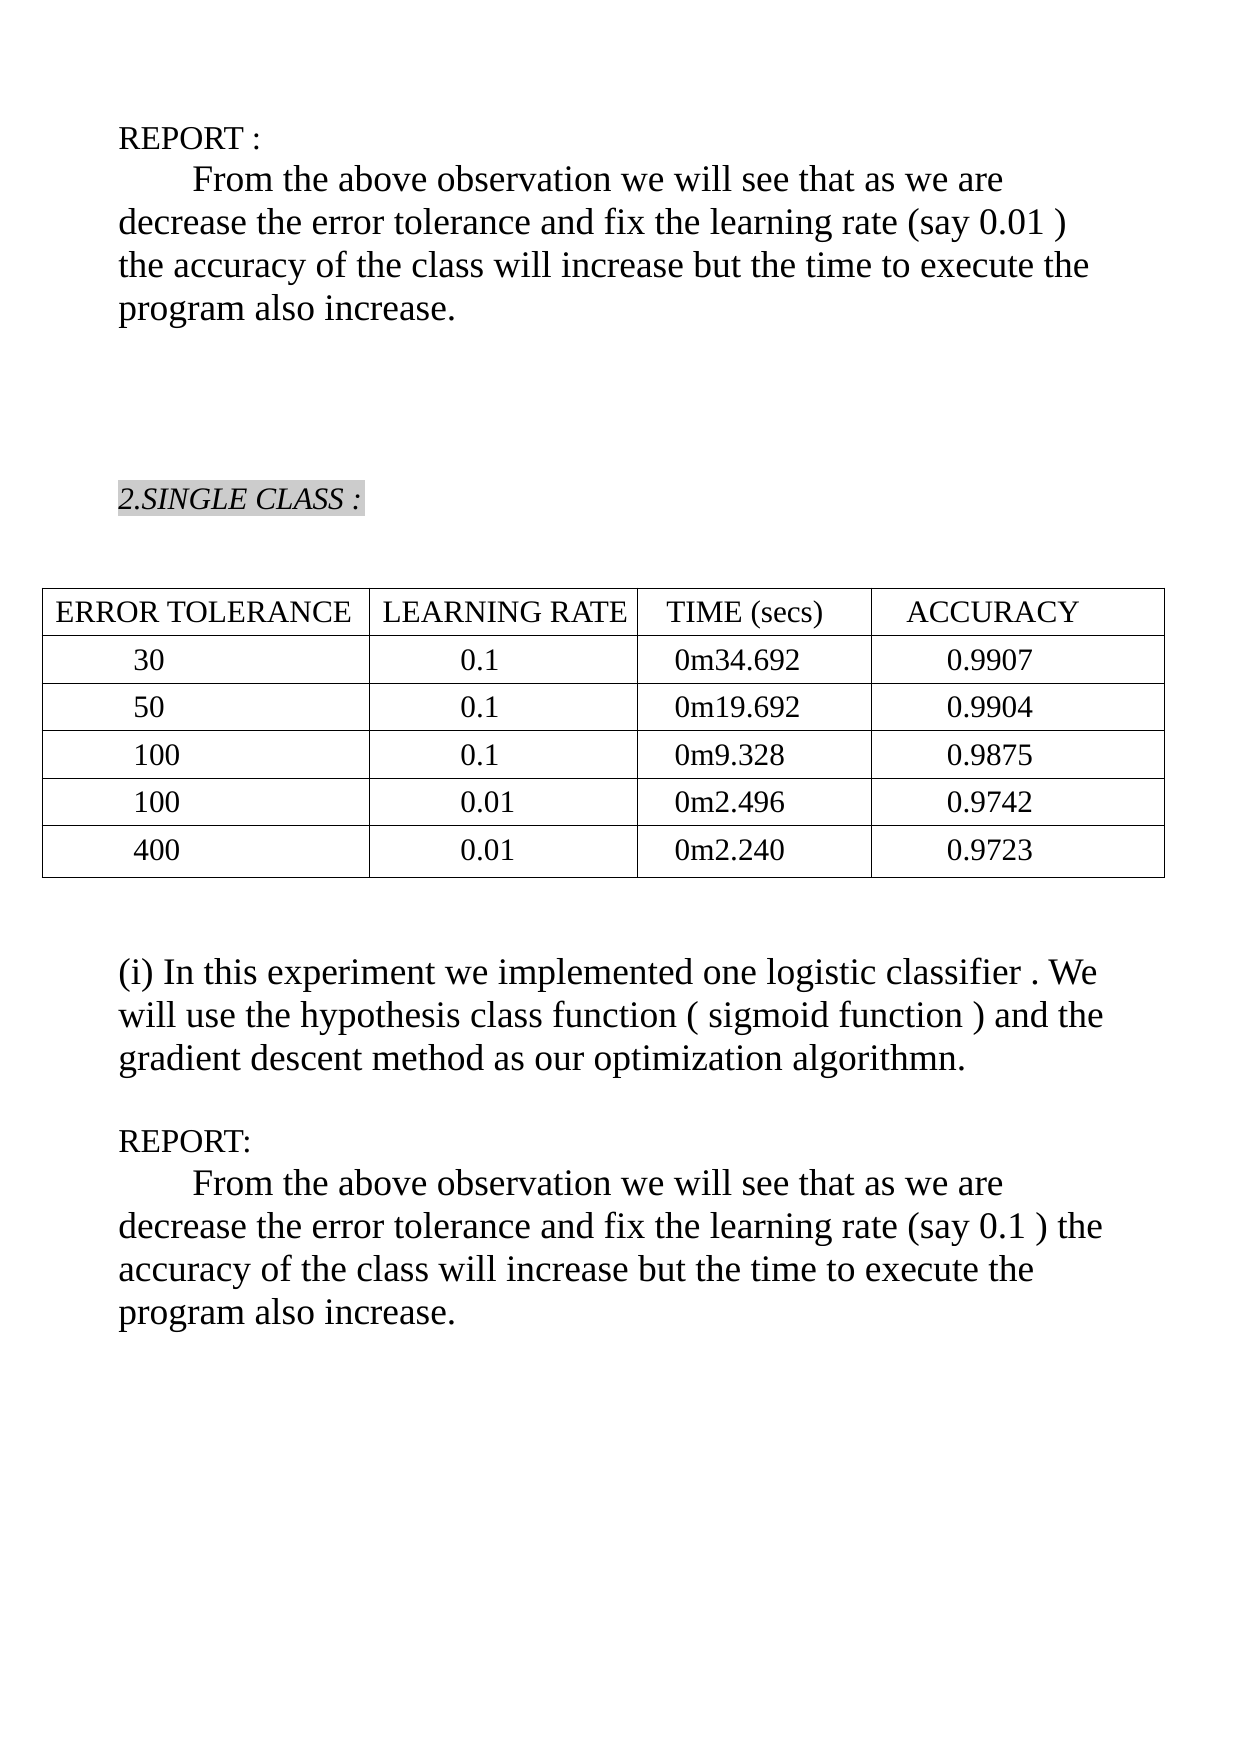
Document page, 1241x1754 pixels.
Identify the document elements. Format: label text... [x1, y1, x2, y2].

text (i) In this experiment we implemented one logistic classifier . We will use the hypothesis class function ( sigmoid function ) and the gradient descent method as our optimization algorithmn. [118, 949, 1122, 1079]
table_cell 0.9742 [872, 779, 1164, 825]
table_cell 0.01 [370, 779, 637, 825]
table_cell 0m19.692 [638, 684, 871, 730]
table_cell 0.1 [370, 684, 637, 730]
table_cell 0m9.328 [638, 731, 871, 778]
table_cell 0.9875 [872, 731, 1164, 778]
text From the above observation we will see that as we are decrease the error tolerance and fix the learning rate (say 0.1 ) the accuracy of the class will increase but the time to execute the program also increase. [118, 1160, 1122, 1333]
table_cell 100 [43, 731, 369, 778]
table_header ERROR TOLERANCE [43, 589, 369, 635]
table_cell 0.9723 [872, 826, 1164, 877]
table_cell 0.1 [370, 636, 637, 683]
table_cell 0.9907 [872, 636, 1164, 683]
table_cell 100 [43, 779, 369, 825]
text From the above observation we will see that as we are decrease the error tolerance and fix the learning rate (say 0.01 ) the accuracy of the class will increase but the time to execute the program also increase. [118, 156, 1122, 329]
table_cell 0m34.692 [638, 636, 871, 683]
table_cell 30 [43, 636, 369, 683]
table_cell 0m2.496 [638, 779, 871, 825]
table_header LEARNING RATE [370, 589, 637, 635]
table_header ACCURACY [872, 589, 1164, 635]
text REPORT: [118, 1122, 1122, 1160]
table_header TIME (secs) [638, 589, 871, 635]
table_cell 0.01 [370, 826, 637, 877]
table_cell 0m2.240 [638, 826, 871, 877]
text 2.SINGLE CLASS : [118, 480, 1122, 516]
table_cell 0.9904 [872, 684, 1164, 730]
table_cell 0.1 [370, 731, 637, 778]
table_cell 400 [43, 826, 369, 877]
table_cell 50 [43, 684, 369, 730]
text REPORT : [118, 118, 1122, 156]
